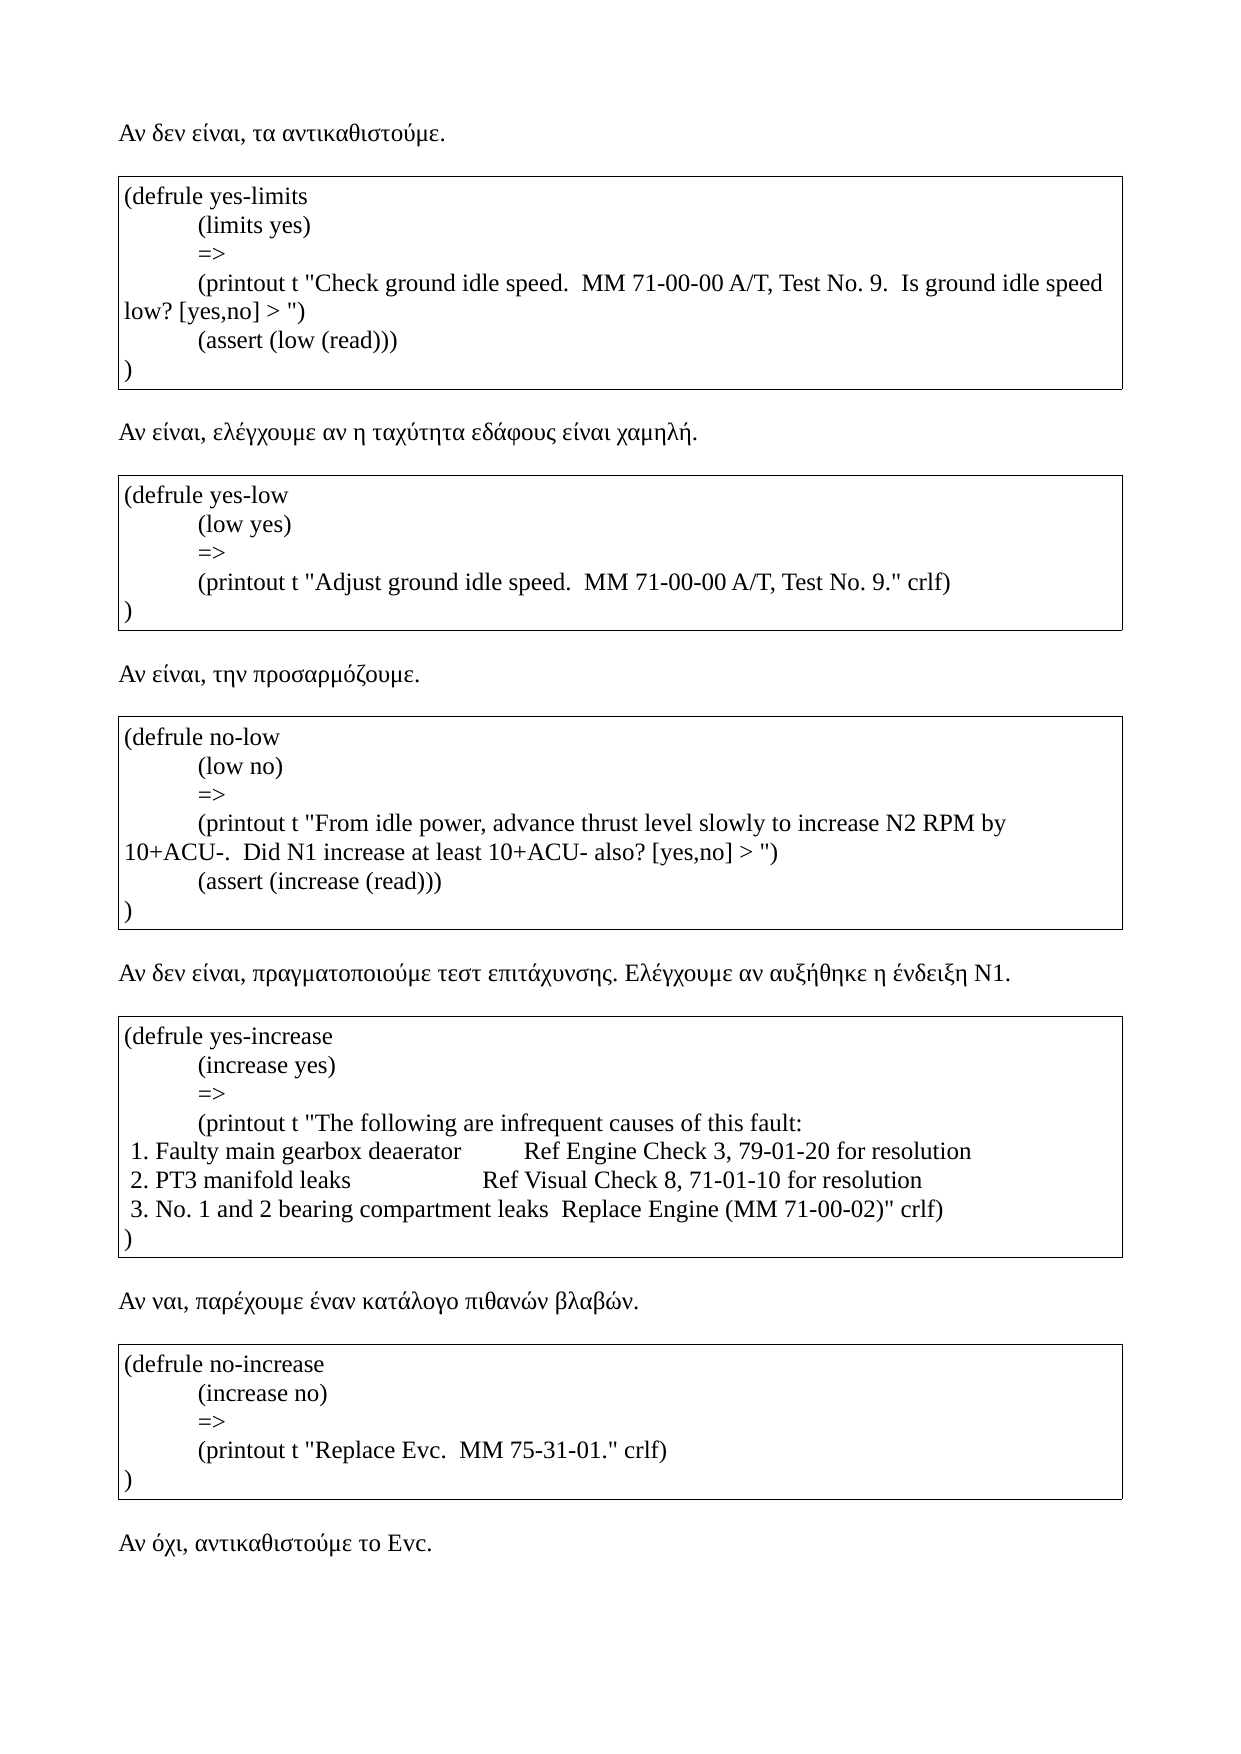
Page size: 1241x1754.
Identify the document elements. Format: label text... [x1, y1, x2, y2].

table_header (defrule yes-low (low yes) => (printout t "Adjust ground idle speed. MM 71-00-00 A/T, Test No. 9." crlf) ) [119, 476, 1122, 630]
text Αν δεν είναι, πραγματοποιούμε τεστ επιτάχυνσης. Ελέγχουμε αν αυξήθηκε η ένδειξη Ν1. [118, 958, 1122, 987]
table_header (defrule yes-limits (limits yes) => (printout t "Check ground idle speed. MM 71-00-00 A/T, Test No. 9. Is ground idle speed low? [yes,no] > ") (assert (low (read))) ) [119, 177, 1122, 388]
text Αν δεν είναι, τα αντικαθιστούμε. [118, 118, 1122, 147]
text Αν είναι, την προσαρμόζουμε. [118, 659, 1122, 688]
text Αν ναι, παρέχουμε έναν κατάλογο πιθανών βλαβών. [118, 1286, 1122, 1315]
text Αν είναι, ελέγχουμε αν η ταχύτητα εδάφους είναι χαμηλή. [118, 417, 1122, 446]
text Αν όχι, αντικαθιστούμε το Evc. [118, 1528, 1122, 1556]
table_header (defrule yes-increase (increase yes) => (printout t "The following are infrequent causes of this fault: 1. Faulty main gearbox deaerator Ref Engine Check 3, 79-01-20 for resolution 2. PT3 manifold leaks Ref Visual Check 8, 71-01-10 for resolution 3. No. 1 and 2 bearing compartment leaks Replace Engine (MM 71-00-02)" crlf) ) [119, 1017, 1122, 1257]
table_header (defrule no-low (low no) => (printout t "From idle power, advance thrust level slowly to increase N2 RPM by 10+ACU-. Did N1 increase at least 10+ACU- also? [yes,no] > ") (assert (increase (read))) ) [119, 717, 1122, 929]
table_header (defrule no-increase (increase no) => (printout t "Replace Evc. MM 75-31-01." crlf) ) [119, 1345, 1122, 1499]
